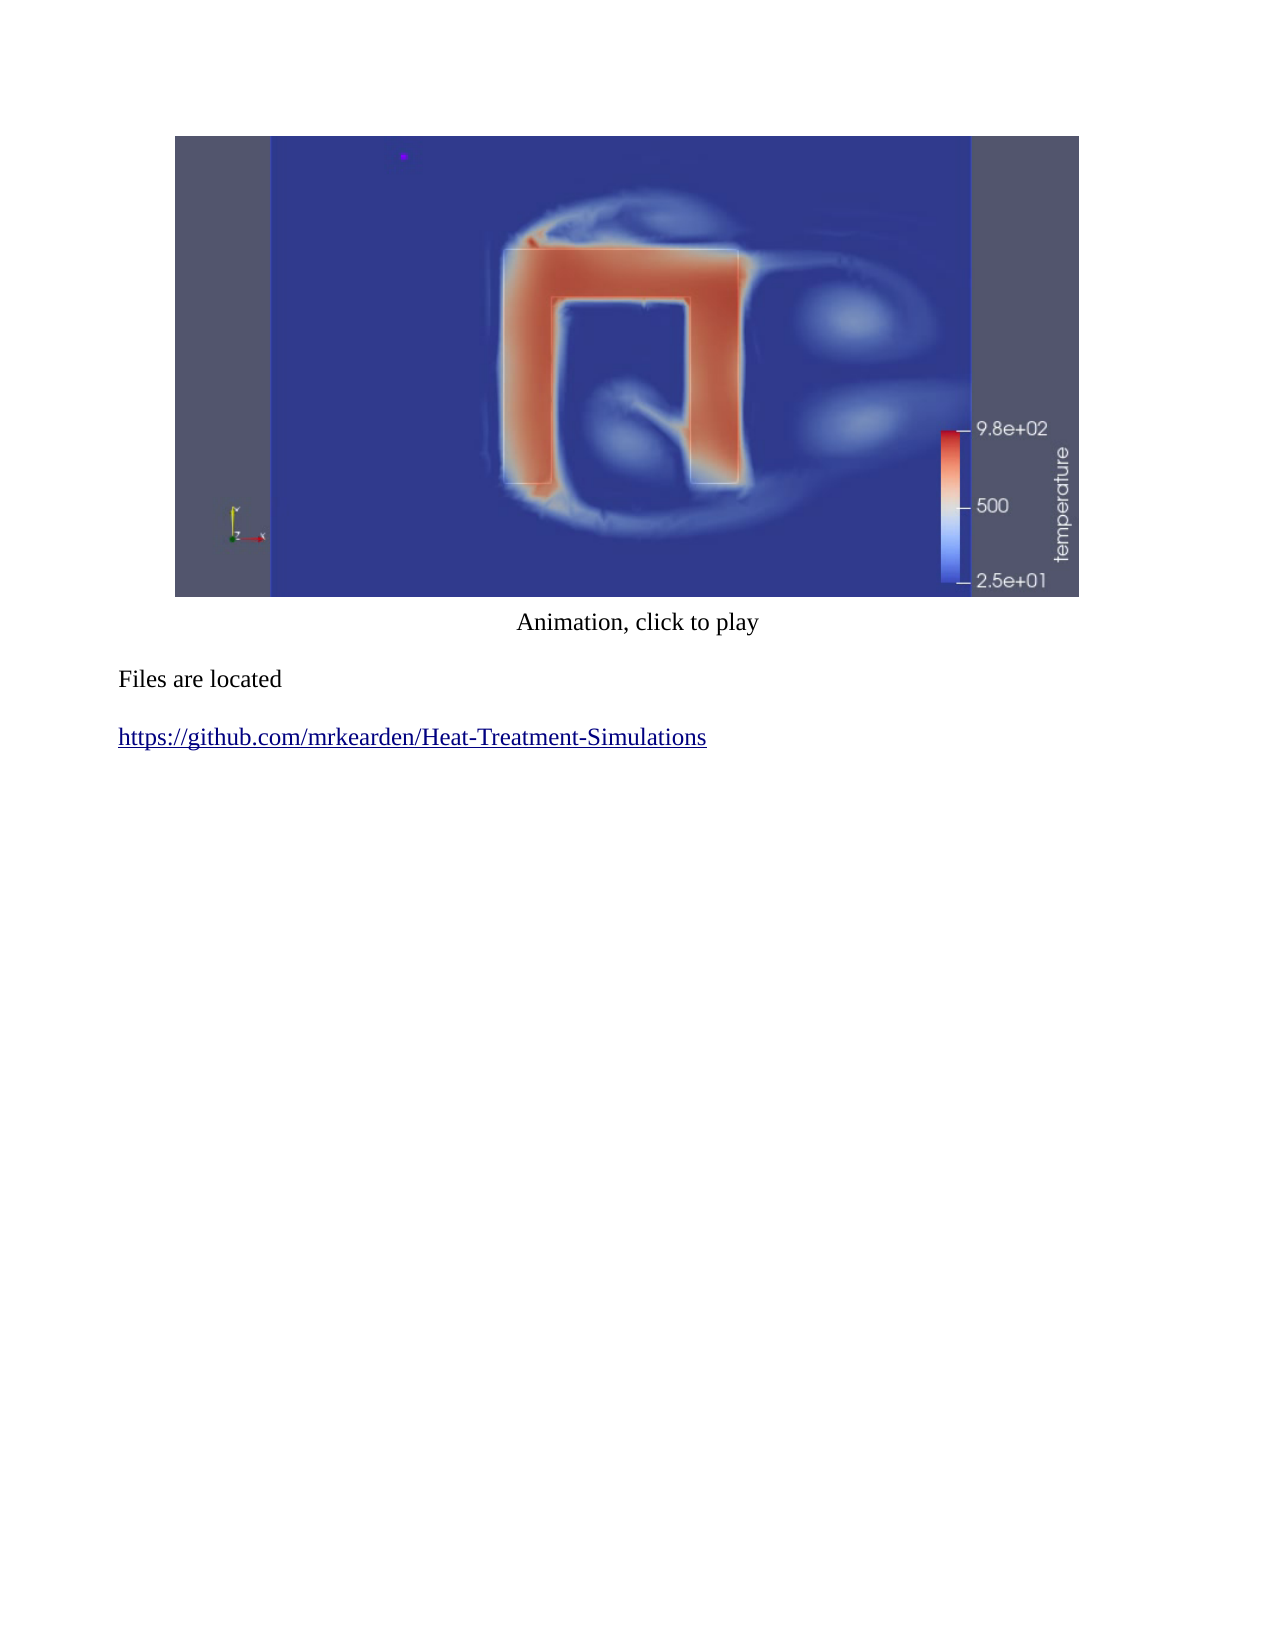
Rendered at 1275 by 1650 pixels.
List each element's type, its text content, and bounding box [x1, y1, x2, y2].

text https://github.com/mrkearden/Heat-Treatment-Simulations [118, 722, 1157, 751]
text Animation, click to play [118, 607, 1157, 636]
text Files are located [118, 664, 1157, 693]
